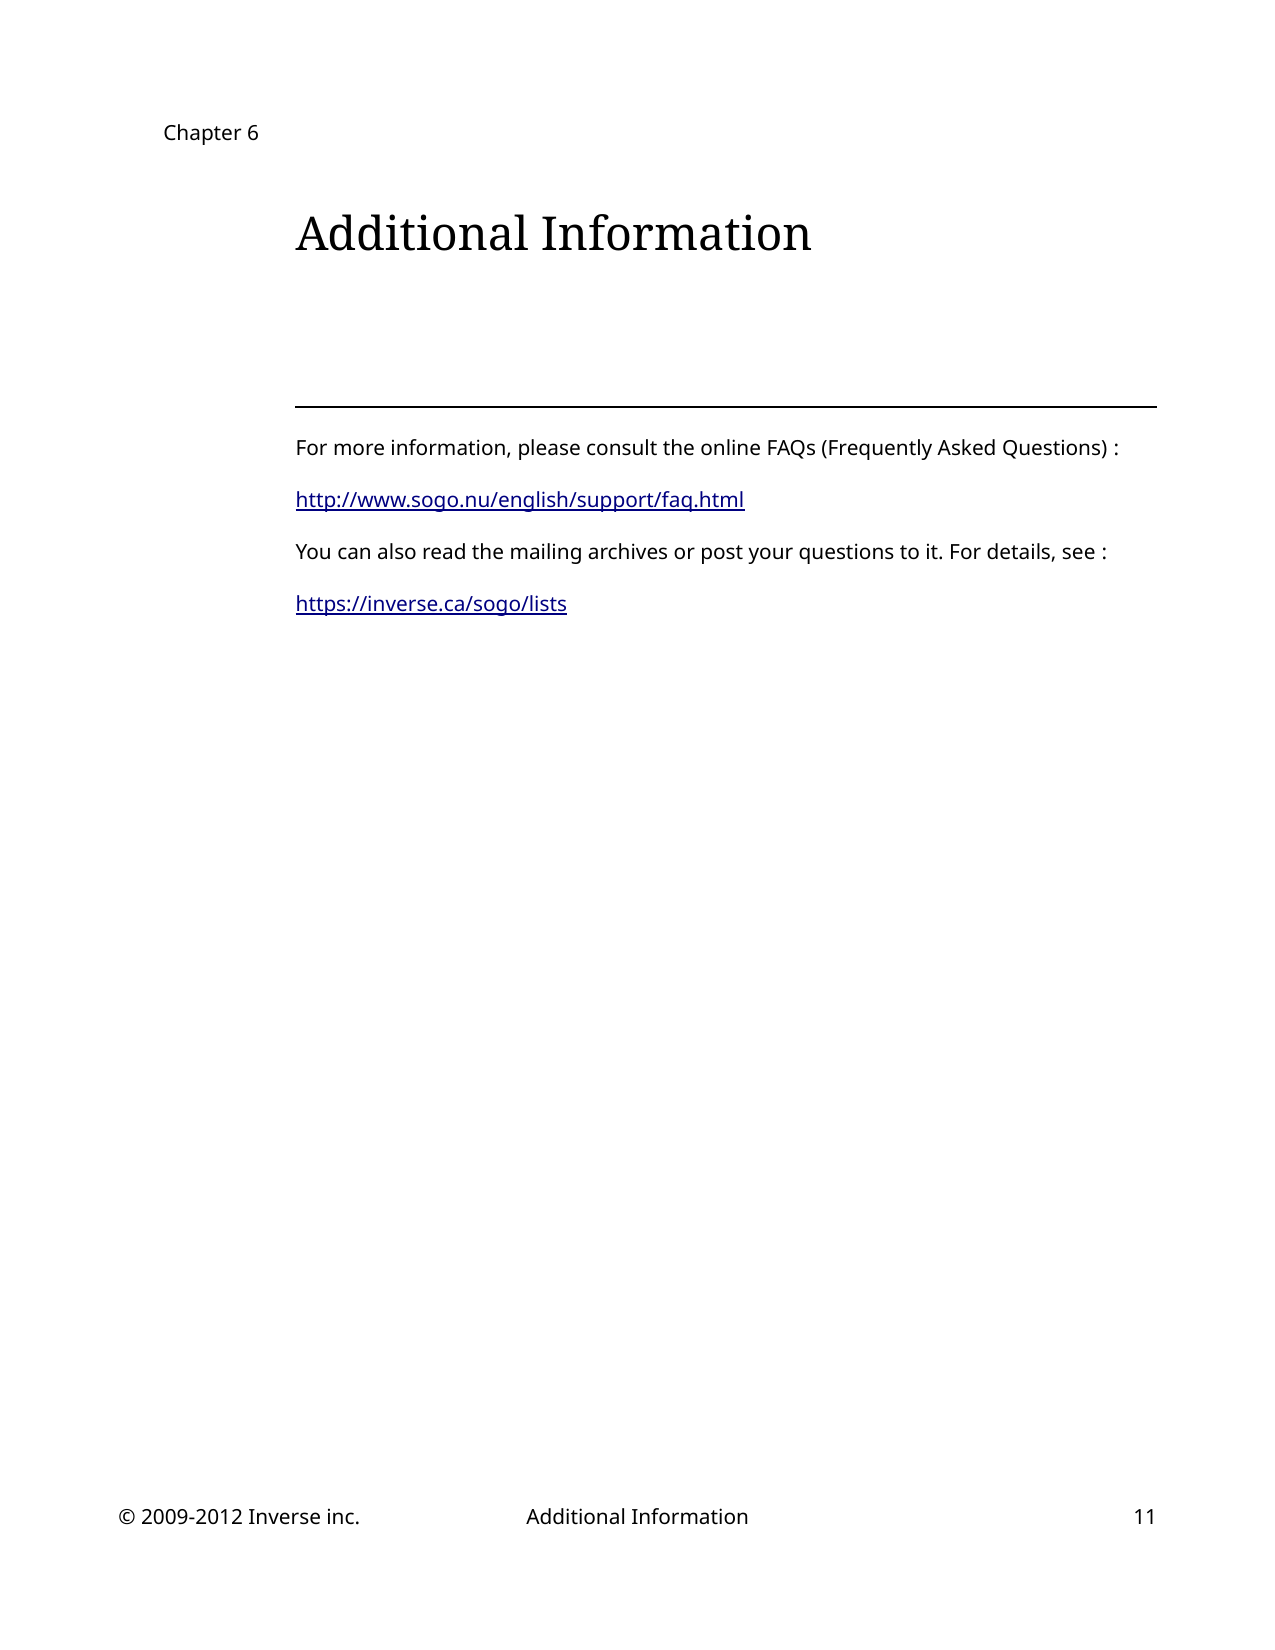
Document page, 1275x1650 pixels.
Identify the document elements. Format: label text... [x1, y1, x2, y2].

text For more information, please consult the online FAQs (Frequently Asked Questions) : [295, 433, 1157, 461]
subtitle Additional Information [295, 201, 1157, 406]
text You can also read the mailing archives or post your questions to it. For details, see : [295, 537, 1157, 566]
text http://www.sogo.nu/english/support/faq.html [295, 485, 1157, 513]
text https://inverse.ca/sogo/lists [295, 589, 1157, 618]
